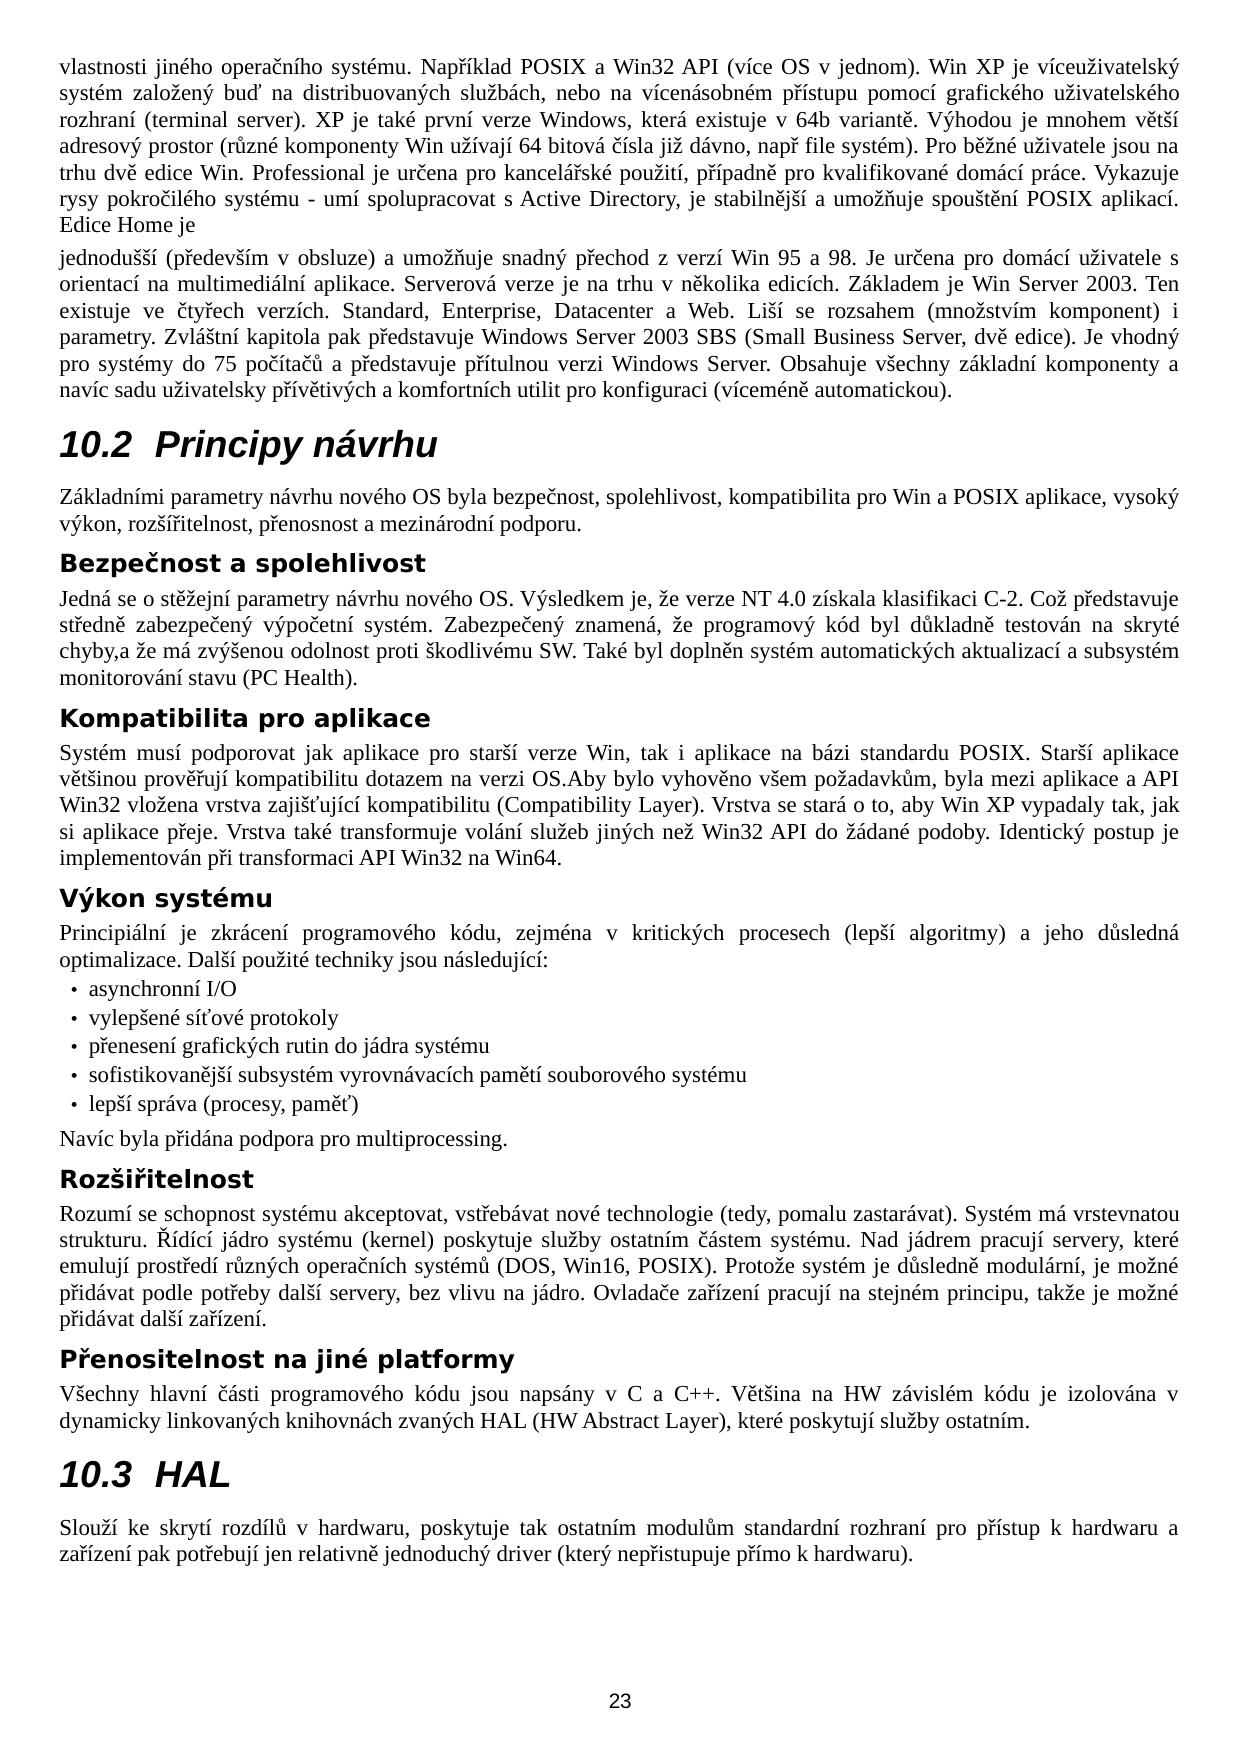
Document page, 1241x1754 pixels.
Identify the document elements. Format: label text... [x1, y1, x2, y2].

list asynchronní I/O [71, 975, 1181, 1001]
list vylepšené síťové protokoly [71, 1004, 1181, 1030]
text Všechny hlavní části programového kódu jsou napsány v C a C++. Většina na HW závislém kódu je izolována v dynamicky linkovaných knihovnách zvaných HAL (HW Abstract Layer), které poskytují služby ostatním. [59, 1380, 1181, 1433]
subtitle HAL [59, 1453, 1181, 1496]
text Slouží ke skrytí rozdílů v hardwaru, poskytuje tak ostatním modulům standardní rozhraní pro přístup k hardwaru a zařízení pak potřebují jen relativně jednoduchý driver (který nepřistupuje přímo k hardwaru). [59, 1514, 1181, 1567]
text Systém musí podporovat jak aplikace pro starší verze Win, tak i aplikace na bázi standardu POSIX. Starší aplikace většinou prověřují kompatibilitu dotazem na verzi OS.Aby bylo vyhověno všem požadavkům, byla mezi aplikace a API Win32 vložena vrstva zajišťující kompatibilitu (Compatibility Layer). Vrstva se stará o to, aby Win XP vypadaly tak, jak si aplikace přeje. Vrstva také transformuje volání služeb jiných než Win32 API do žádané podoby. Identický postup je implementován při transformaci API Win32 na Win64. [59, 739, 1181, 871]
subtitle Principy návrhu [59, 422, 1181, 465]
text Základními parametry návrhu nového OS byla bezpečnost, spolehlivost, kompatibilita pro Win a POSIX aplikace, vysoký výkon, rozšířitelnost, přenosnost a mezinárodní podporu. [59, 483, 1181, 536]
list lepší správa (procesy, paměť) [71, 1090, 1181, 1116]
text Navíc byla přidána podpora pro multiprocessing. [59, 1125, 1181, 1151]
text Jedná se o stěžejní parametry návrhu nového OS. Výsledkem je, že verze NT 4.0 získala klasifikaci C-2. Což představuje středně zabezpečený výpočetní systém. Zabezpečený znamená, že programový kód byl důkladně testován na skryté chyby,a že má zvýšenou odolnost proti škodlivému SW. Také byl doplněn systém automatických aktualizací a subsystém monitorování stavu (PC Health). [59, 585, 1181, 690]
subtitle Bezpečnost a spolehlivost [59, 549, 1181, 579]
subtitle Výkon systému [59, 884, 1181, 913]
list sofistikovanější subsystém vyrovnávacích pamětí souborového systému [71, 1061, 1181, 1088]
text vlastnosti jiného operačního systému. Například POSIX a Win32 API (více OS v jednom). Win XP je víceuživatelský systém založený buď na distribuovaných službách, nebo na vícenásobném přístupu pomocí grafického uživatelského rozhraní (terminal server). XP je také první verze Windows, která existuje v 64b variantě. Výhodou je mnohem větší adresový prostor (různé komponenty Win užívají 64 bitová čísla již dávno, např file systém). Pro běžné uživatele jsou na trhu dvě edice Win. Professional je určena pro kancelářské použití, případně pro kvalifikované domácí práce. Vykazuje rysy pokročilého systému - umí spolupracovat s Active Directory, je stabilnější a umožňuje spouštění POSIX aplikací. Edice Home je [59, 53, 1181, 238]
subtitle Rozšiřitelnost [59, 1165, 1181, 1194]
subtitle Přenositelnost na jiné platformy [59, 1345, 1181, 1374]
subtitle Kompatibilita pro aplikace [59, 704, 1181, 733]
text Rozumí se schopnost systému akceptovat, vstřebávat nové technologie (tedy, pomalu zastarávat). Systém má vrstevnatou strukturu. Řídící jádro systému (kernel) poskytuje služby ostatním částem systému. Nad jádrem pracují servery, které emulují prostředí různých operačních systémů (DOS, Win16, POSIX). Protože systém je důsledně modulární, je možné přidávat podle potřeby další servery, bez vlivu na jádro. Ovladače zařízení pracují na stejném principu, takže je možné přidávat další zařízení. [59, 1200, 1181, 1332]
list přenesení grafických rutin do jádra systému [71, 1033, 1181, 1059]
text Principiální je zkrácení programového kódu, zejména v kritických procesech (lepší algoritmy) a jeho důsledná optimalizace. Další použité techniky jsou následující: [59, 919, 1181, 972]
text jednodušší (především v obsluze) a umožňuje snadný přechod z verzí Win 95 a 98. Je určena pro domácí uživatele s orientací na multimediální aplikace. Serverová verze je na trhu v několika edicích. Základem je Win Server 2003. Ten existuje ve čtyřech verzích. Standard, Enterprise, Datacenter a Web. Liší se rozsahem (množstvím komponent) i parametry. Zvláštní kapitola pak představuje Windows Server 2003 SBS (Small Business Server, dvě edice). Je vhodný pro systémy do 75 počítačů a představuje přítulnou verzi Windows Server. Obsahuje všechny základní komponenty a navíc sadu uživatelsky přívětivých a komfortních utilit pro konfiguraci (víceméně automatickou). [59, 244, 1181, 402]
